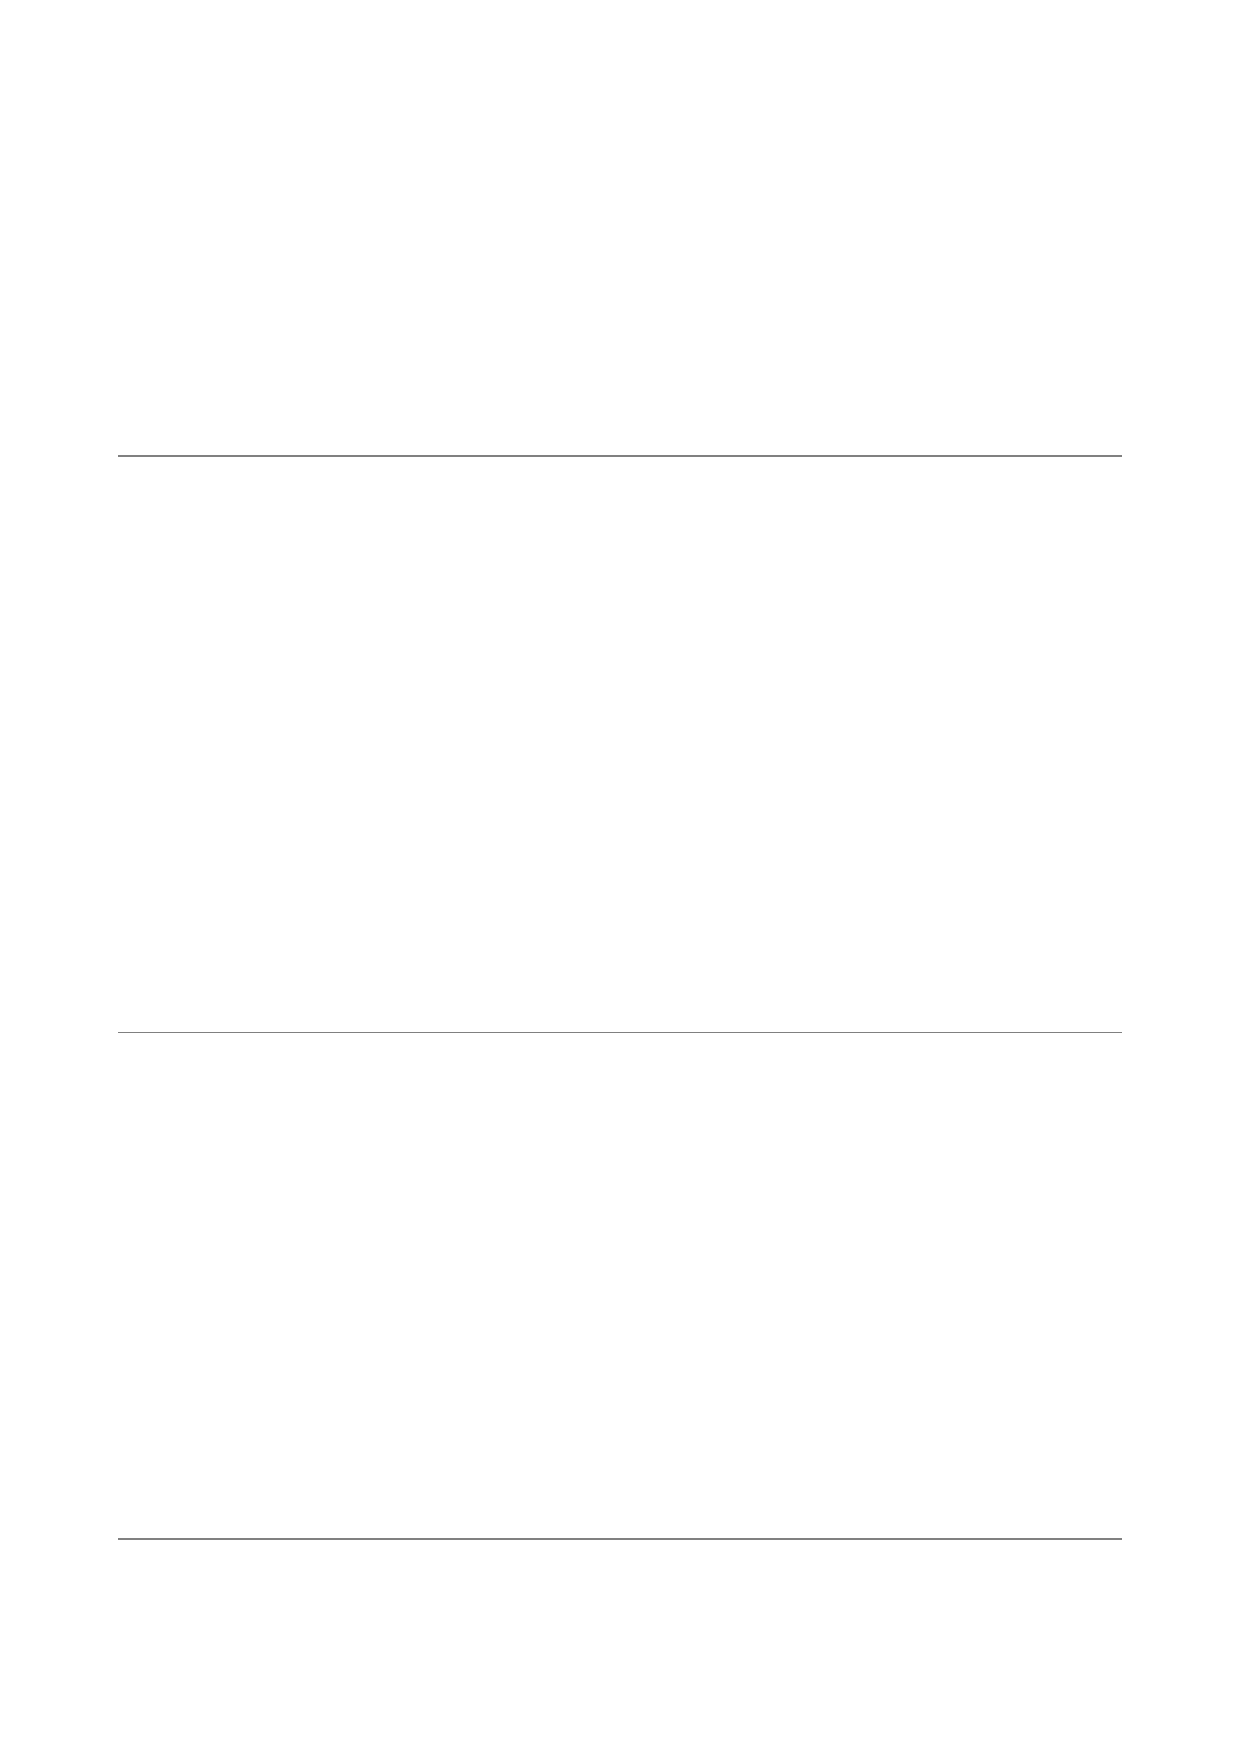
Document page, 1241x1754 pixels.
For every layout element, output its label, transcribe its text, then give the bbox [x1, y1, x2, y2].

text НЕ смотрит: [118, 788, 1122, 817]
text console.log(r.constructor); // function Another() [118, 340, 1122, 364]
text console.log(r.constructor); // ƒ Object() [118, 1228, 1122, 1251]
text Если его менять — наследование и new НЕ сломаются. [118, 970, 1122, 998]
text То есть: [118, 688, 1122, 716]
subtitle ⭐ 6. Можно даже удалить constructor [118, 1087, 1122, 1144]
text ↑ [118, 1399, 1122, 1423]
text Rabbit.prototype.constructor [118, 836, 1122, 860]
text function Rabbit() {} [118, 246, 1122, 269]
text Object.prototype (есть constructor: Object) [118, 1423, 1122, 1447]
text Свойство constructor нужно только для человека — оно “формально показывает”, кто был конструктором. [118, 889, 1122, 951]
text Да — теперь экземпляры говорят, что их конструктор “Another”. [118, 393, 1122, 422]
text new Rabbit() [118, 735, 1122, 759]
text JS не использует .constructor при создании объектов через new. [118, 638, 1122, 668]
text Почему Object? [118, 1281, 1122, 1309]
text delete Rabbit.prototype.constructor; [118, 1157, 1122, 1180]
subtitle ⭐ 5. Но это всё РЕАЛЬНО просто обычные свойства [118, 510, 1122, 625]
text r -> Rabbit.prototype (constructor нет) [118, 1376, 1122, 1399]
text JS просто ищет выше по цепочке. [118, 1476, 1122, 1505]
text let r = new Rabbit(); [118, 317, 1122, 340]
text let r = new Rabbit(); [118, 1204, 1122, 1228]
text Потому что: [118, 1328, 1122, 1357]
text Rabbit.prototype.constructor = function Another() {}; [118, 269, 1122, 293]
subtitle ⭐ 4. Пример: меняем constructor у прототипа [118, 118, 1122, 233]
